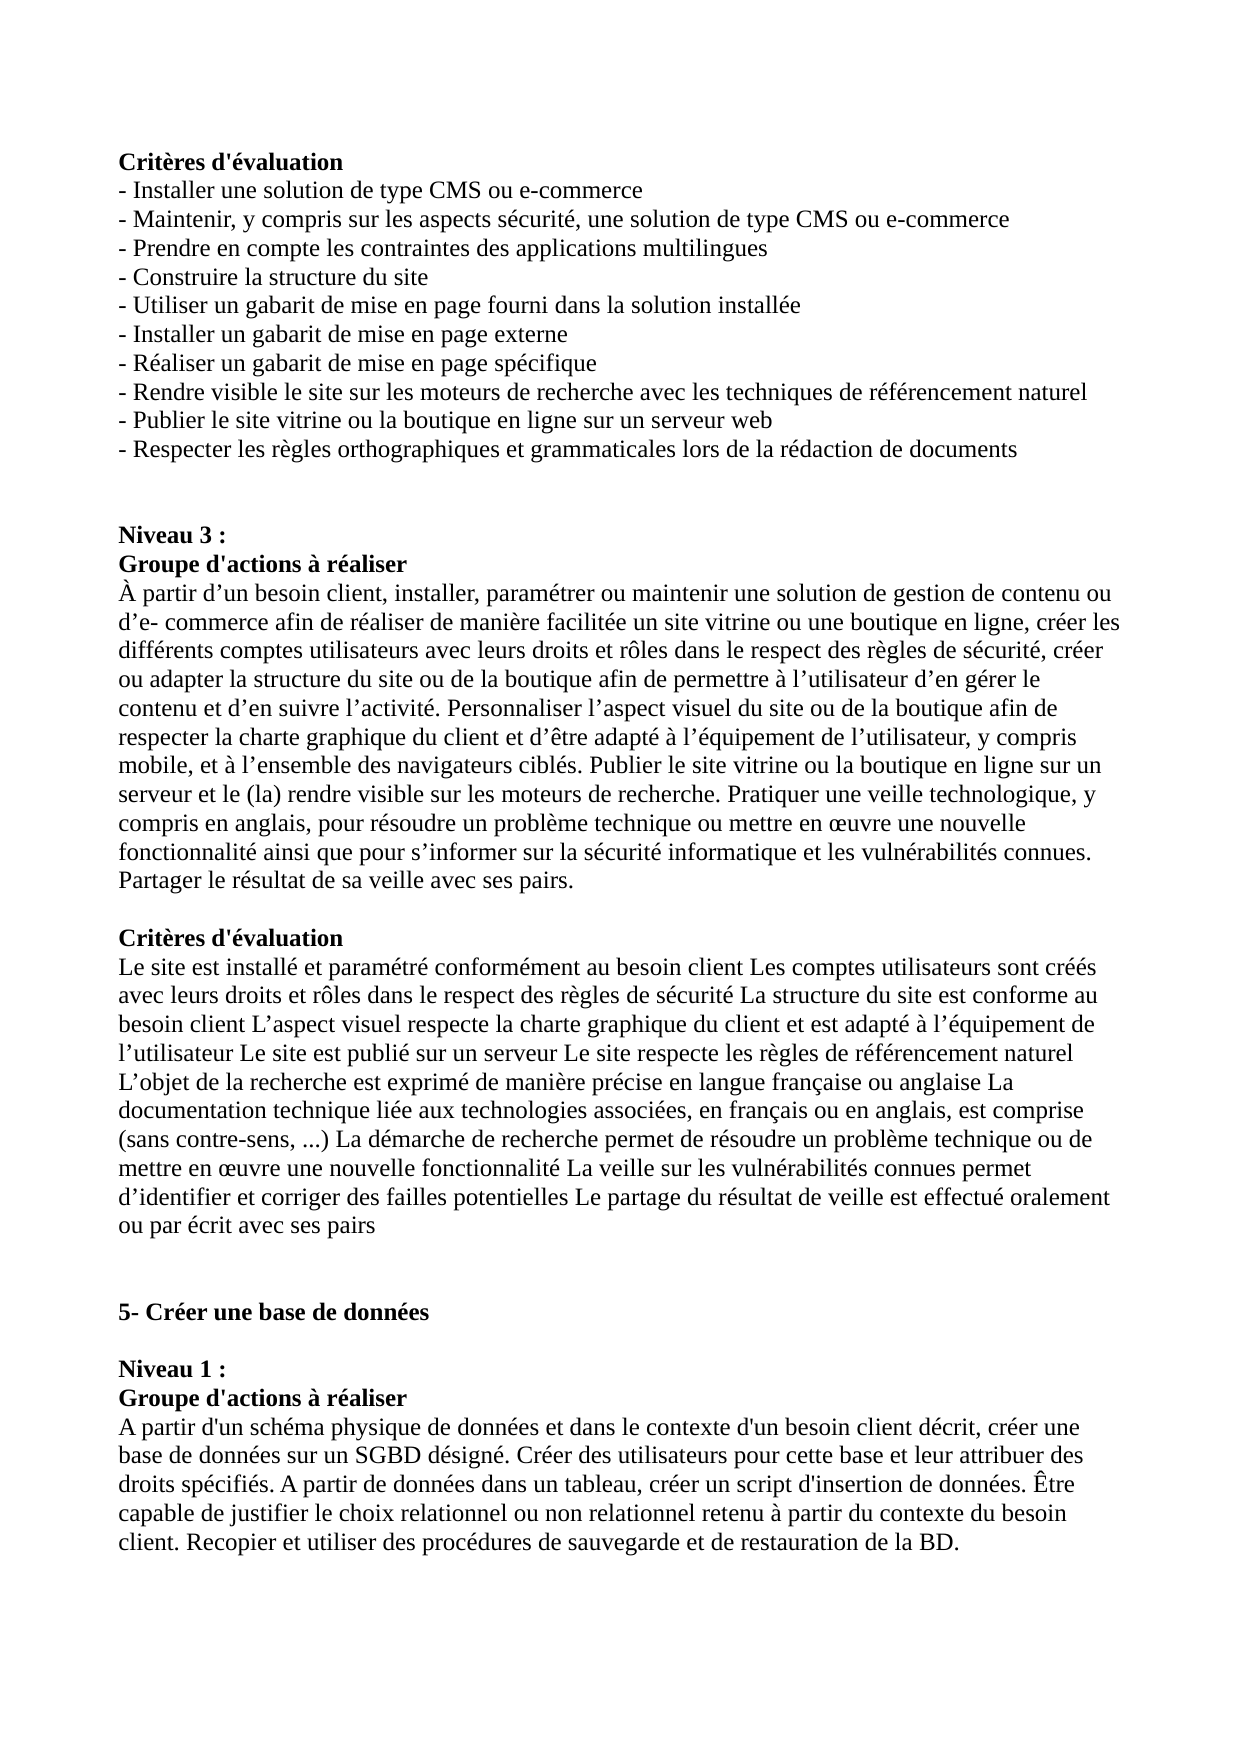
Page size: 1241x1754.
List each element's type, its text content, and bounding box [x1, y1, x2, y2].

text Le site est installé et paramétré conformément au besoin client Les comptes utilisateurs sont créés avec leurs droits et rôles dans le respect des règles de sécurité La structure du site est conforme au besoin client L’aspect visuel respecte la charte graphique du client et est adapté à l’équipement de l’utilisateur Le site est publié sur un serveur Le site respecte les règles de référencement naturel L’objet de la recherche est exprimé de manière précise en langue française ou anglaise La documentation technique liée aux technologies associées, en français ou en anglais, est comprise (sans contre-sens, ...) La démarche de recherche permet de résoudre un problème technique ou de mettre en œuvre une nouvelle fonctionnalité La veille sur les vulnérabilités connues permet d’identifier et corriger des failles potentielles Le partage du résultat de veille est effectué oralement ou par écrit avec ses pairs [118, 952, 1122, 1239]
text Niveau 1 : [118, 1354, 1122, 1383]
text - Respecter les règles orthographiques et grammaticales lors de la rédaction de documents [118, 434, 1122, 463]
text - Installer un gabarit de mise en page externe [118, 319, 1122, 348]
text À partir d’un besoin client, installer, paramétrer ou maintenir une solution de gestion de contenu ou d’e- commerce afin de réaliser de manière facilitée un site vitrine ou une boutique en ligne, créer les différents comptes utilisateurs avec leurs droits et rôles dans le respect des règles de sécurité, créer ou adapter la structure du site ou de la boutique afin de permettre à l’utilisateur d’en gérer le contenu et d’en suivre l’activité. Personnaliser l’aspect visuel du site ou de la boutique afin de respecter la charte graphique du client et d’être adapté à l’équipement de l’utilisateur, y compris mobile, et à l’ensemble des navigateurs ciblés. Publier le site vitrine ou la boutique en ligne sur un serveur et le (la) rendre visible sur les moteurs de recherche. Pratiquer une veille technologique, y compris en anglais, pour résoudre un problème technique ou mettre en œuvre une nouvelle fonctionnalité ainsi que pour s’informer sur la sécurité informatique et les vulnérabilités connues. Partager le résultat de sa veille avec ses pairs. [118, 578, 1122, 894]
text Critères d'évaluation [118, 923, 1122, 952]
text - Maintenir, y compris sur les aspects sécurité, une solution de type CMS ou e-commerce [118, 204, 1122, 233]
text - Construire la structure du site [118, 262, 1122, 291]
text A partir d'un schéma physique de données et dans le contexte d'un besoin client décrit, créer une base de données sur un SGBD désigné. Créer des utilisateurs pour cette base et leur attribuer des droits spécifiés. A partir de données dans un tableau, créer un script d'insertion de données. Être capable de justifier le choix relationnel ou non relationnel retenu à partir du contexte du besoin client. Recopier et utiliser des procédures de sauvegarde et de restauration de la BD. [118, 1412, 1122, 1556]
text Groupe d'actions à réaliser [118, 1383, 1122, 1412]
text - Installer une solution de type CMS ou e-commerce [118, 176, 1122, 204]
text Critères d'évaluation [118, 147, 1122, 176]
text - Réaliser un gabarit de mise en page spécifique [118, 348, 1122, 377]
text Groupe d'actions à réaliser [118, 549, 1122, 578]
text Niveau 3 : [118, 521, 1122, 549]
text - Prendre en compte les contraintes des applications multilingues [118, 233, 1122, 262]
text 5- Créer une base de données [118, 1297, 1122, 1326]
text - Publier le site vitrine ou la boutique en ligne sur un serveur web [118, 406, 1122, 434]
text - Utiliser un gabarit de mise en page fourni dans la solution installée [118, 291, 1122, 319]
text - Rendre visible le site sur les moteurs de recherche avec les techniques de référencement naturel [118, 377, 1122, 406]
